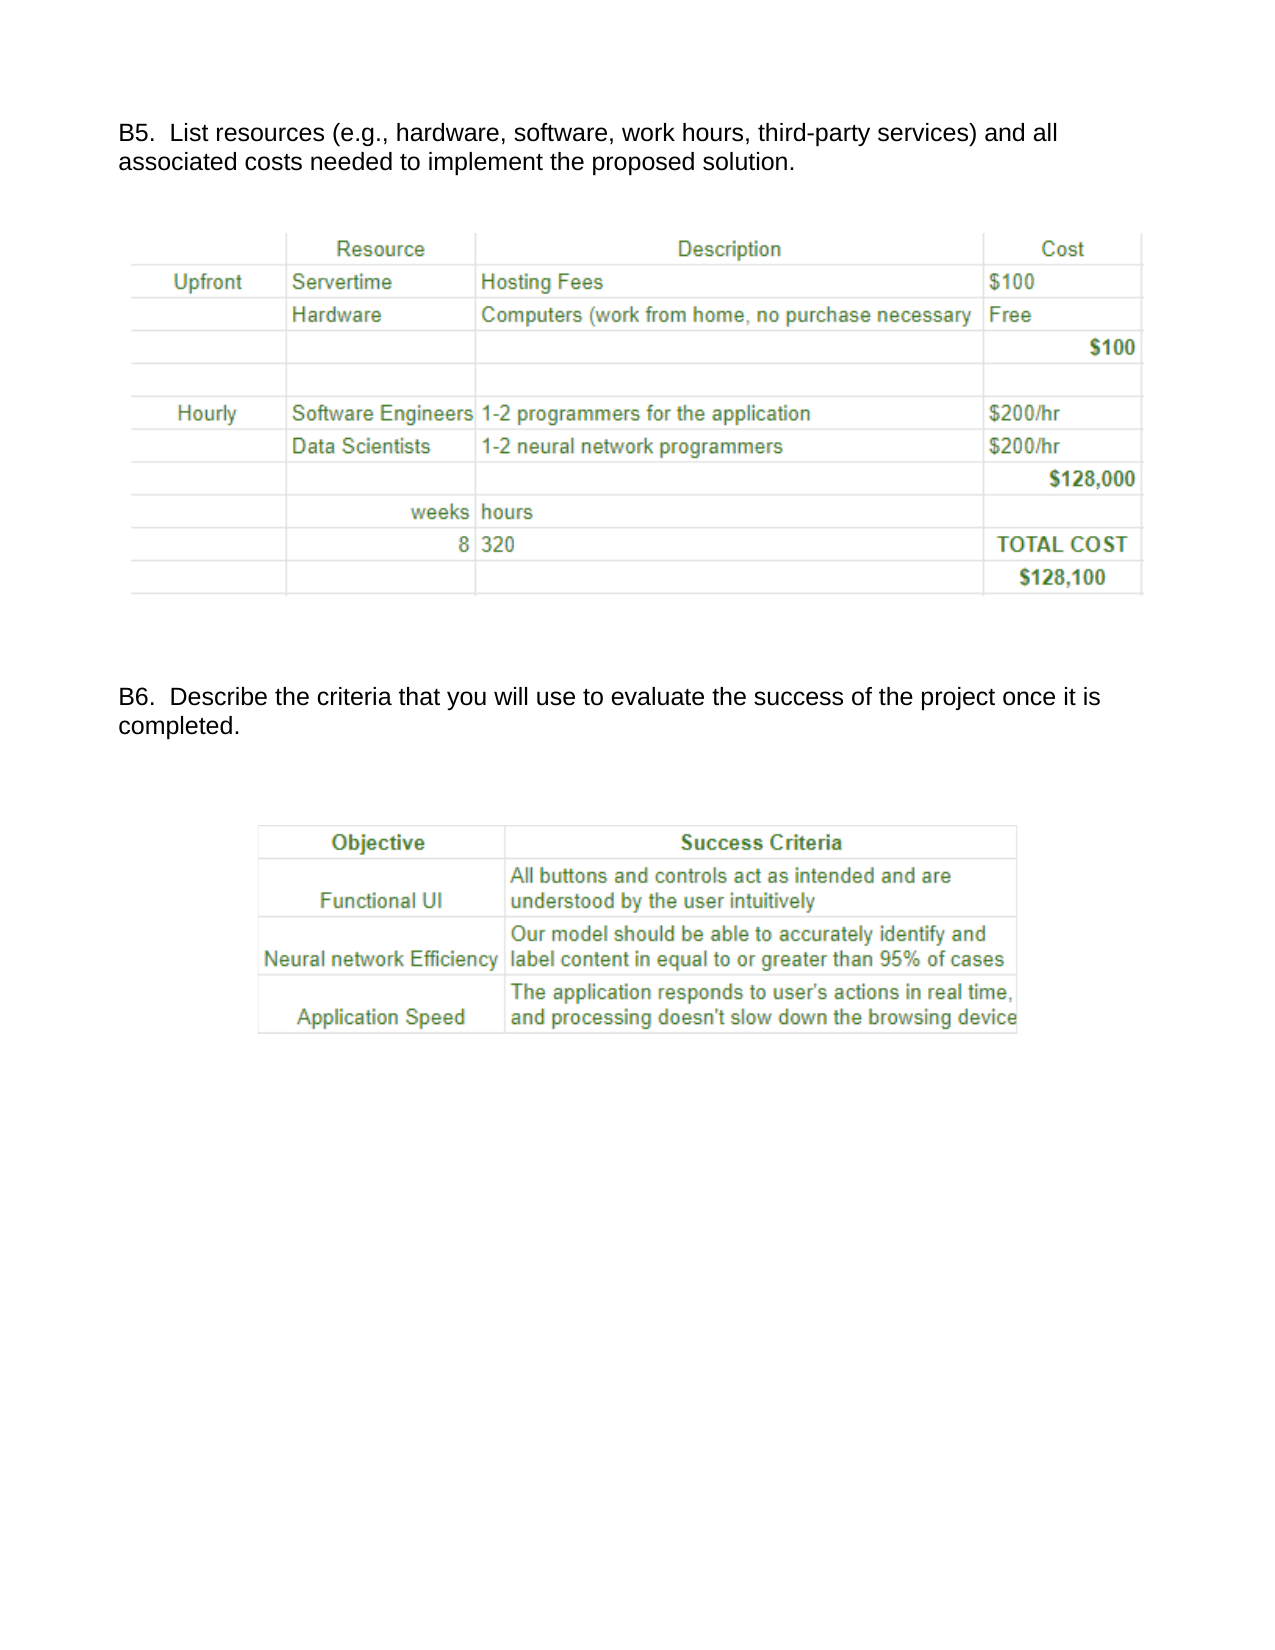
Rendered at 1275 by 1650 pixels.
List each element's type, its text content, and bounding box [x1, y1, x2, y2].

picture [257, 825, 1018, 1034]
picture [131, 233, 1144, 596]
text B6. Describe the criteria that you will use to evaluate the success of the project once it is completed. [118, 682, 1157, 739]
text B5. List resources (e.g., hardware, software, work hours, third-party services) and all associated costs needed to implement the proposed solution. [118, 118, 1157, 176]
